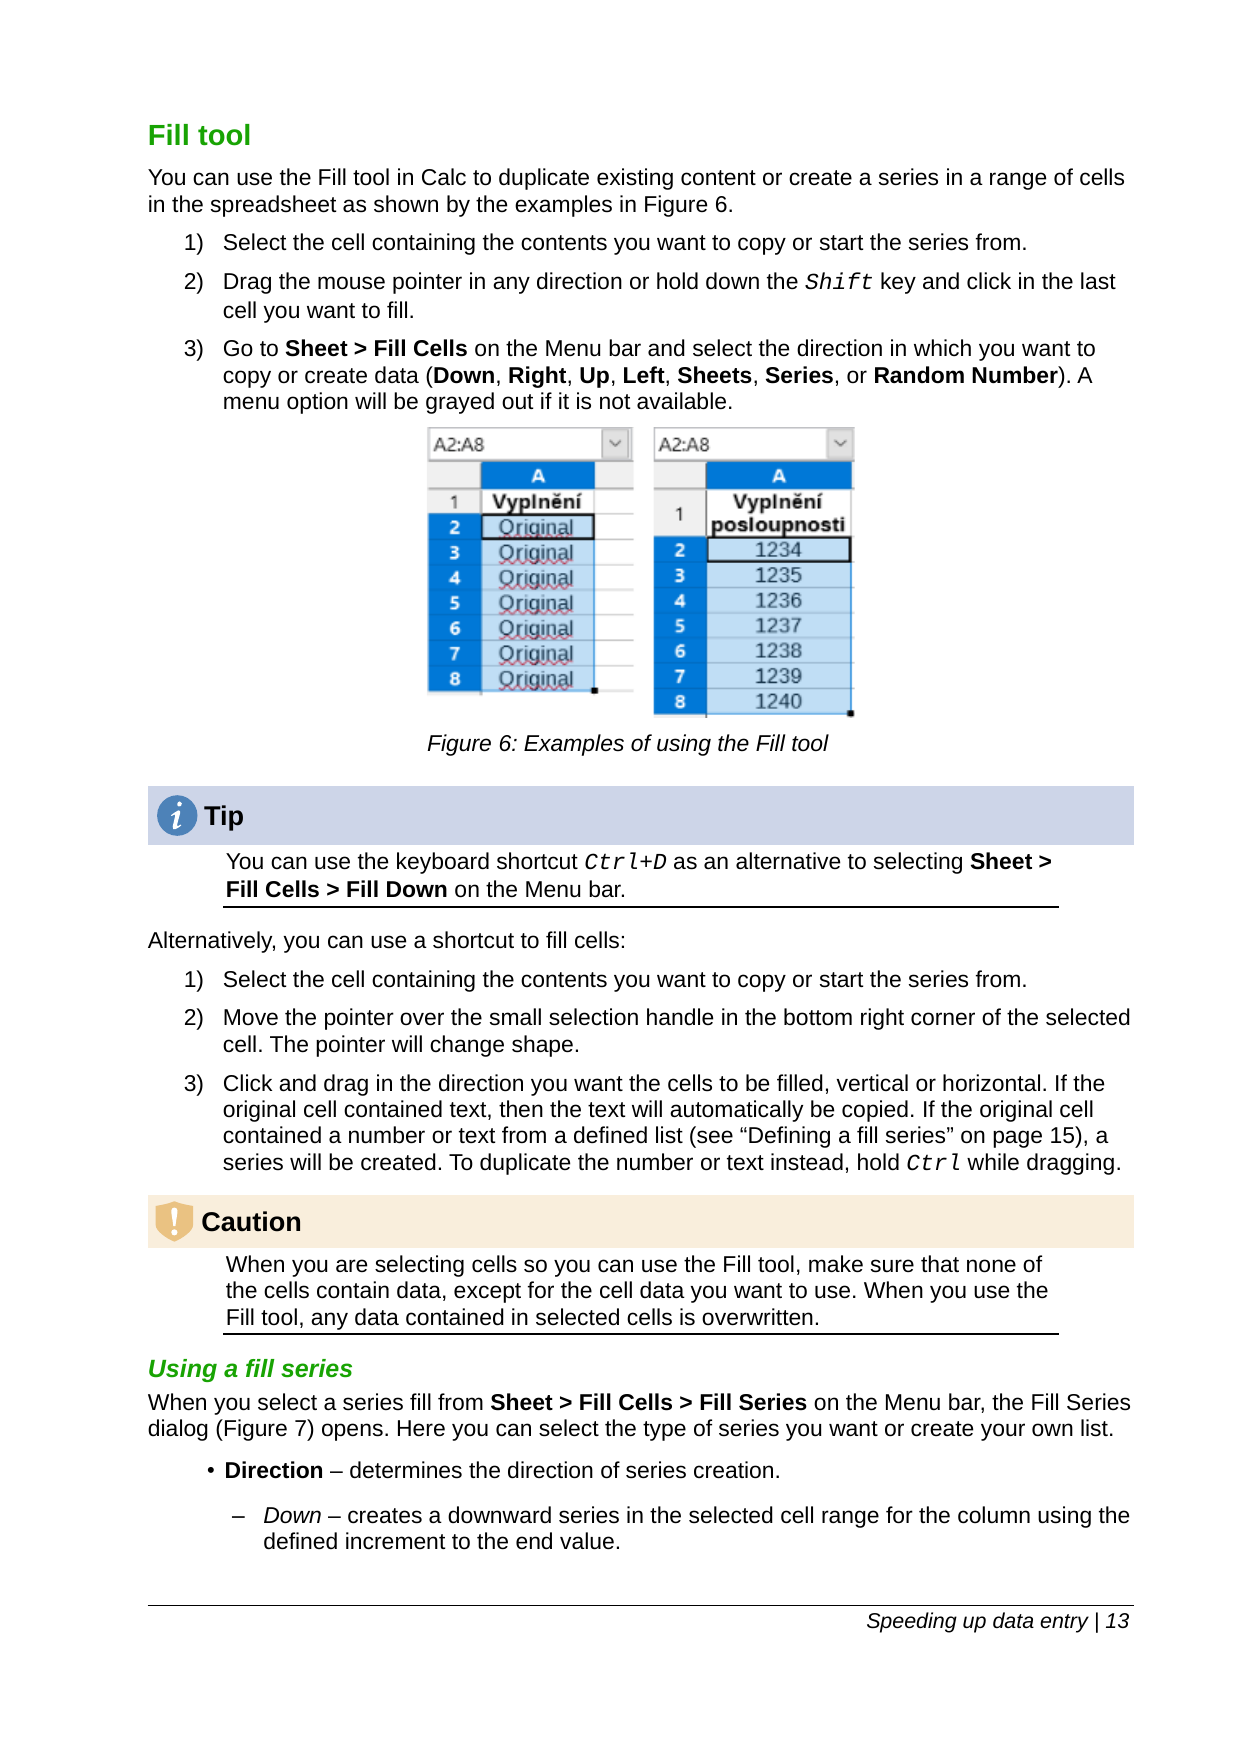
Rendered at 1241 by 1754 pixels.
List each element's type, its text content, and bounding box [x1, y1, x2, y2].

list Down – creates a downward series in the selected cell range for the column using the defined increment to the end value. [229, 1499, 1134, 1557]
list Move the pointer over the small selection handle in the bottom right corner of the selected cell. The pointer will change shape. [204, 1004, 1134, 1057]
list Select the cell containing the contents you want to copy or start the series from. [204, 229, 1134, 256]
text You can use the Fill tool in Calc to duplicate existing content or create a series in a range of cells in the spreadsheet as shown by the examples in Figure 6. [148, 164, 1134, 217]
text When you select a series fill from Sheet > Fill Cells > Fill Series on the Menu bar, the Fill Series dialog (Figure 7) opens. Here you can select the type of series you want or create your own list. [148, 1389, 1134, 1442]
subtitle Using a fill series [148, 1354, 1134, 1383]
list Click and drag in the direction you want the cells to be filled, vertical or horizontal. If the original cell contained text, then the text will automatically be copied. If the original cell contained a number or text from a defined list (see “Defining a fill series” on page 15), a series will be created. To duplicate the number or text instead, hold Ctrl while dragging. [204, 1069, 1134, 1177]
subtitle Caution [148, 1195, 1134, 1248]
text You can use the keyboard shortcut Ctrl+D as an alternative to selecting Sheet > Fill Cells > Fill Down on the Menu bar. [223, 845, 1059, 906]
subtitle Fill tool [148, 118, 1134, 152]
list Select the cell containing the contents you want to copy or start the series from. [204, 966, 1134, 992]
list Go to Sheet > Fill Cells on the Menu bar and select the direction in which you want to copy or create data (Down, Right, Up, Left, Sheets, Series, or Random Number). A menu option will be grayed out if it is not available. [204, 335, 1134, 414]
list Direction – determines the direction of series creation. [204, 1454, 1134, 1486]
text Figure 6: Examples of using the Fill tool [427, 730, 855, 756]
picture [426, 427, 855, 718]
list Drag the mouse pointer in any direction or hold down the Shift key and click in the last cell you want to fill. [204, 268, 1134, 323]
text Alternatively, you can use a shortcut to fill cells: [148, 927, 1134, 953]
text When you are selecting cells so you can use the Fill tool, make sure that none of the cells contain data, except for the cell data you want to use. When you use the Fill tool, any data contained in selected cells is overwritten. [223, 1248, 1059, 1333]
subtitle Tip [148, 786, 1134, 845]
